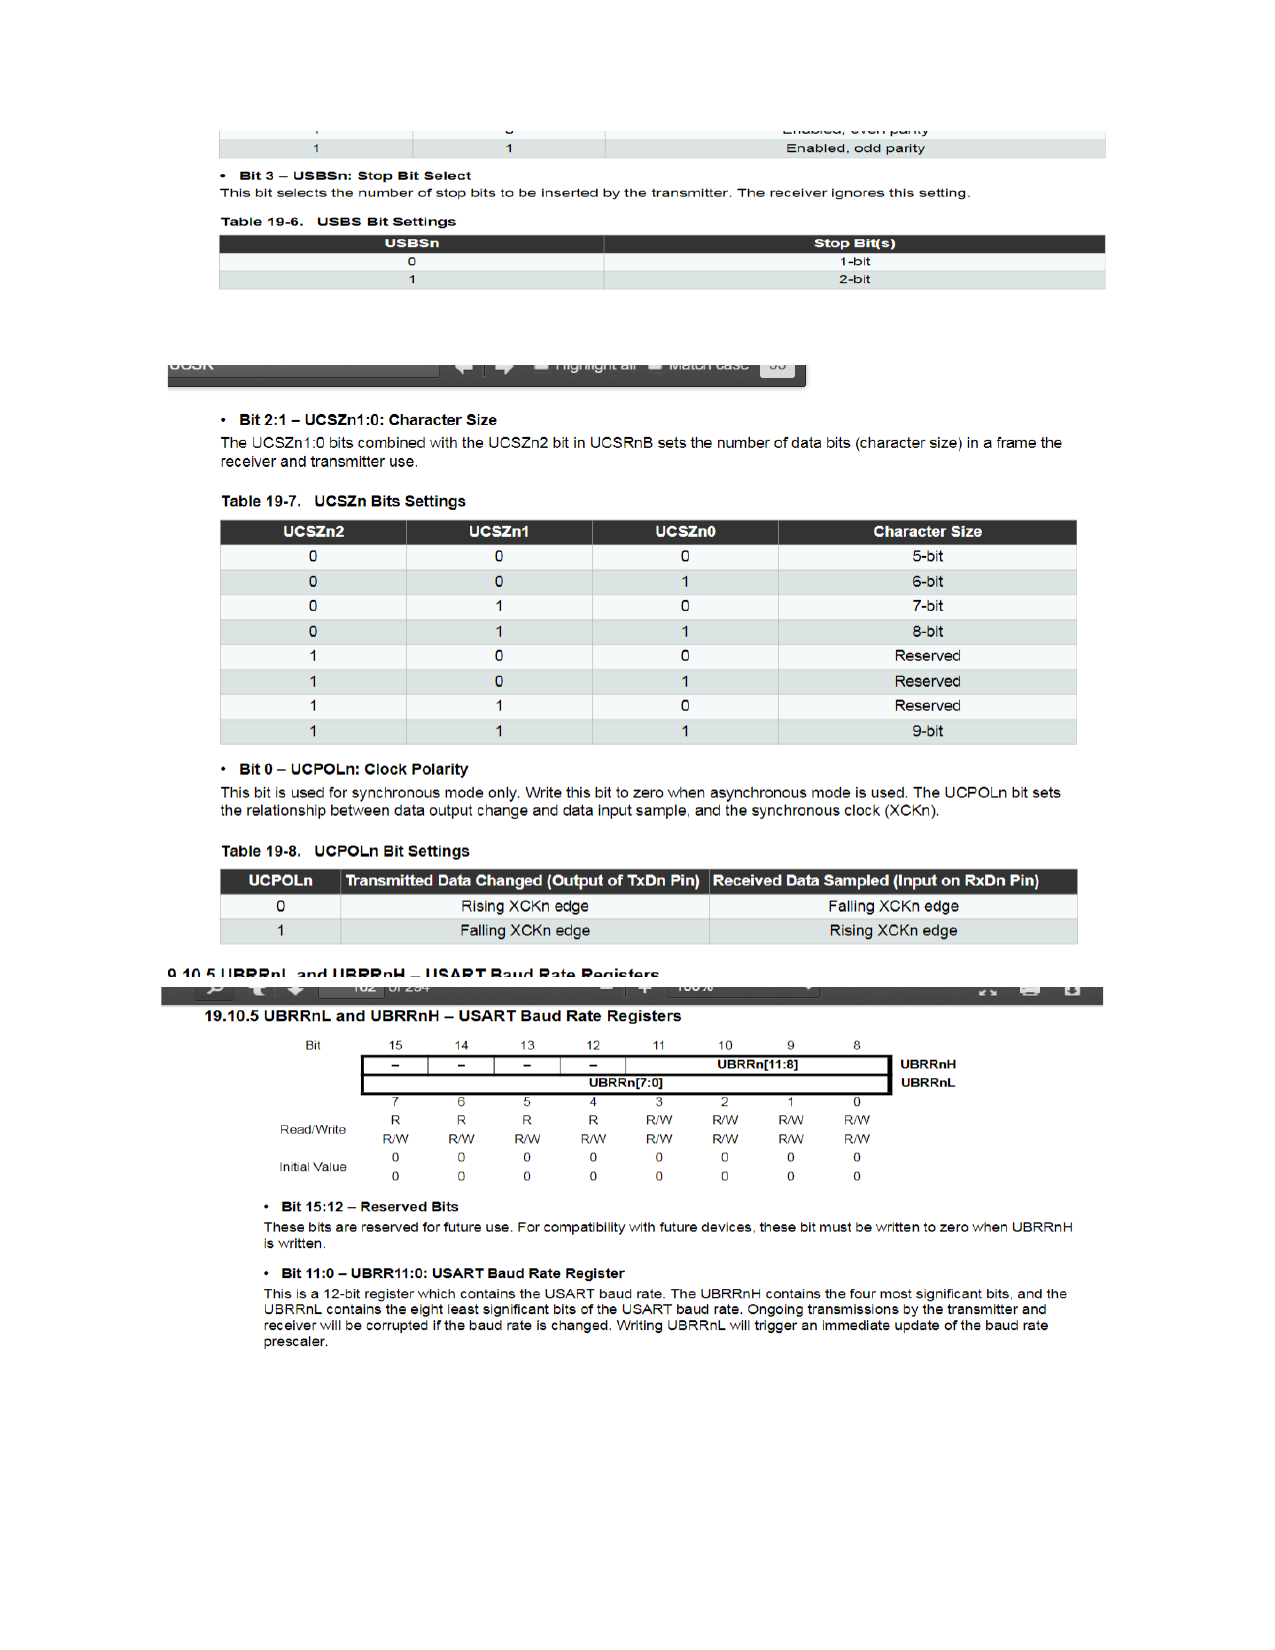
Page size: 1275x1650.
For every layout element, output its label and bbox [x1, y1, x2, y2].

picture [167, 365, 1121, 977]
picture [161, 987, 1104, 1406]
picture [127, 131, 1157, 357]
